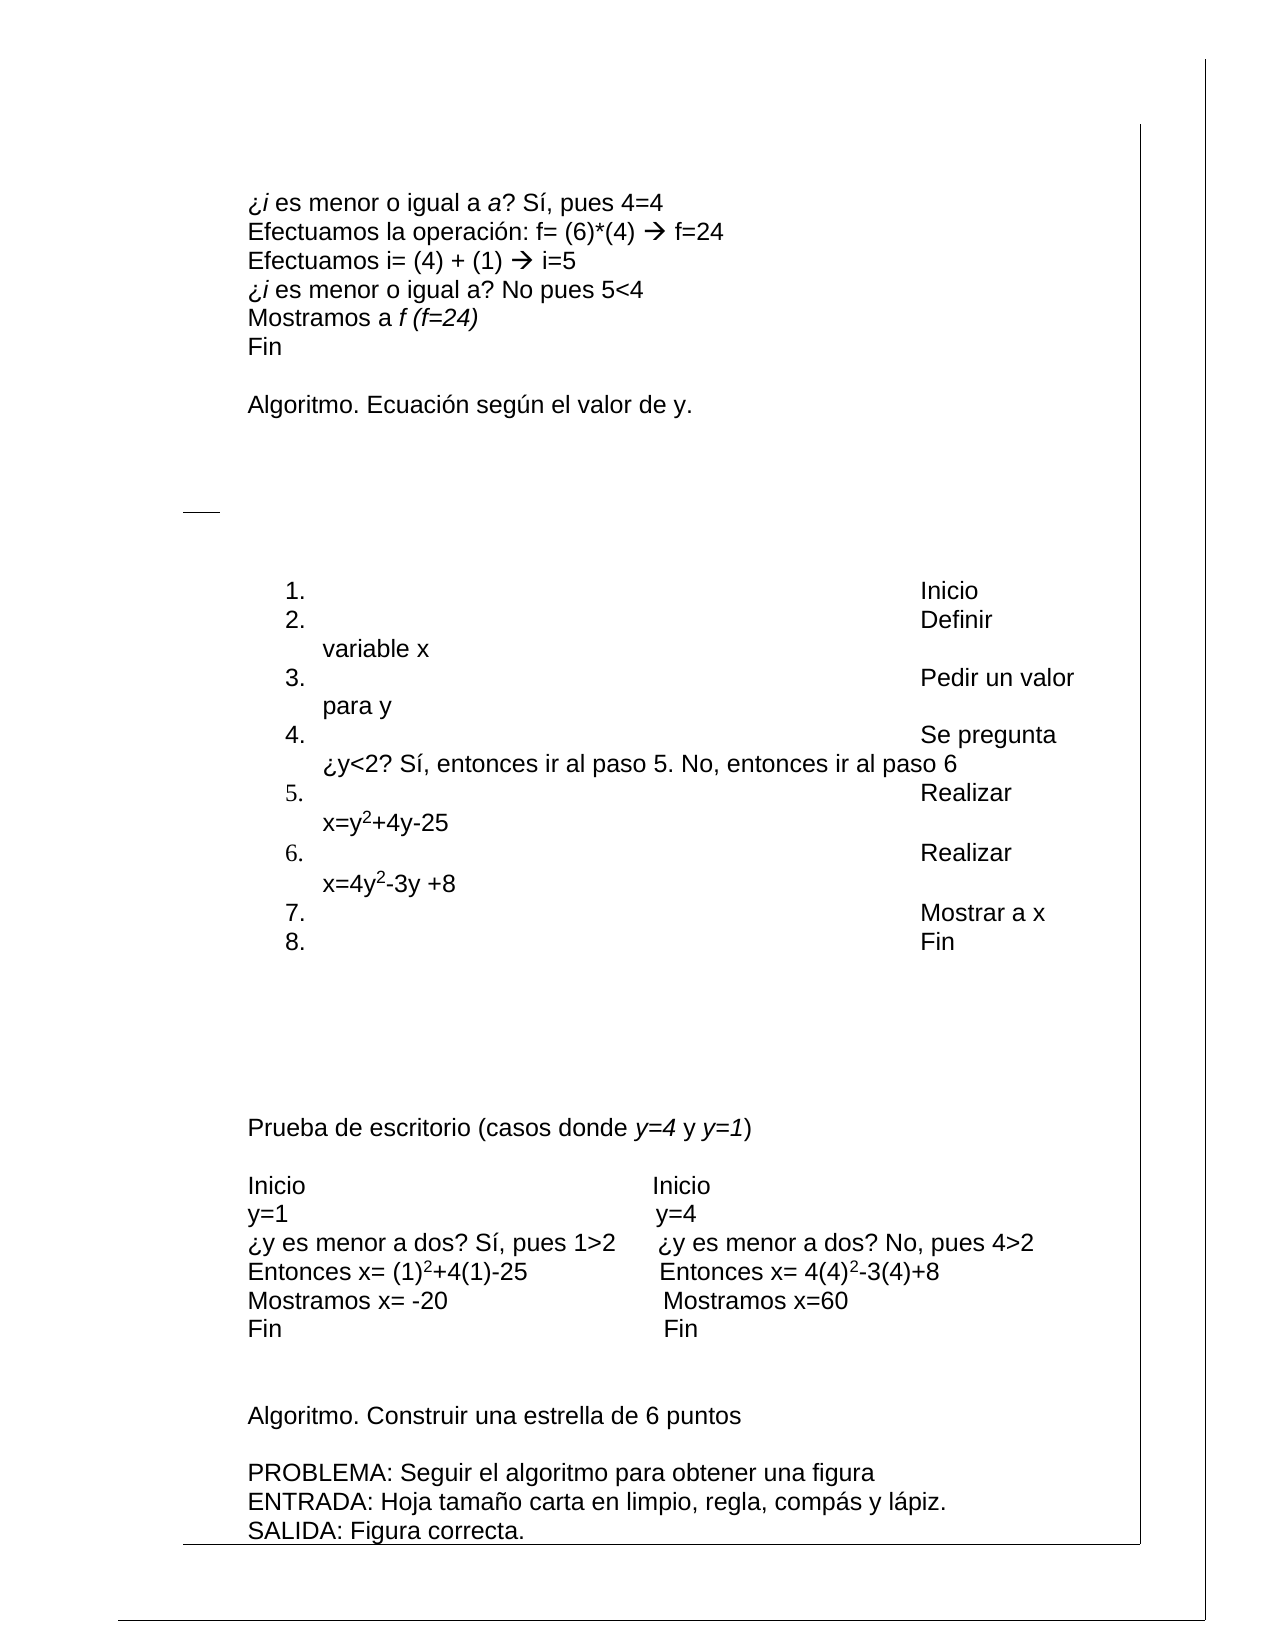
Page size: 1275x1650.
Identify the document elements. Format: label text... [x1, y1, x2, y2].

text ¿i es menor o igual a? No pues 5<4 [183, 275, 1140, 303]
text Inicio Inicio [183, 1171, 1140, 1199]
text PROBLEMA: Seguir el algoritmo para obtener una figura [183, 1458, 1140, 1487]
list Pedir un valor para y [220, 663, 1140, 720]
list Fin [220, 927, 1140, 1020]
list Definir variable x [220, 605, 1140, 663]
list Mostrar a x [220, 898, 1140, 927]
text Fin Fin [183, 1314, 1140, 1343]
text ¿i es menor o igual a a? Sí, pues 4=4 [183, 124, 1140, 217]
text Efectuamos i= (4) + (1)  i=5 [183, 246, 1140, 275]
text Prueba de escritorio (casos donde y=4 y y=1) [183, 1113, 1140, 1142]
text Efectuamos la operación: f= (6)*(4)  f=24 [183, 217, 1140, 246]
text ENTRADA: Hoja tamaño carta en limpio, regla, compás y lápiz. [183, 1487, 1140, 1516]
text SALIDA: Figura correcta. [183, 1516, 1140, 1544]
text Algoritmo. Construir una estrella de 6 puntos [183, 1401, 1140, 1429]
list Inicio [220, 512, 1140, 605]
text ¿y es menor a dos? Sí, pues 1>2 ¿y es menor a dos? No, pues 4>2 [183, 1228, 1140, 1257]
text Fin [183, 332, 1140, 361]
text Algoritmo. Ecuación según el valor de y. [183, 390, 1140, 418]
text Mostramos x= -20 Mostramos x=60 [183, 1286, 1140, 1314]
list Se pregunta ¿y<2? Sí, entonces ir al paso 5. No, entonces ir al paso 6 [220, 720, 1140, 778]
text Mostramos a f (f=24) [183, 303, 1140, 332]
list Realizar x=4y2-3y +8 [220, 838, 1140, 898]
text y=1 y=4 [183, 1199, 1140, 1228]
list Realizar x=y2+4y-25 [220, 778, 1140, 838]
text Entonces x= (1)2+4(1)-25 Entonces x= 4(4)2-3(4)+8 [183, 1257, 1140, 1286]
